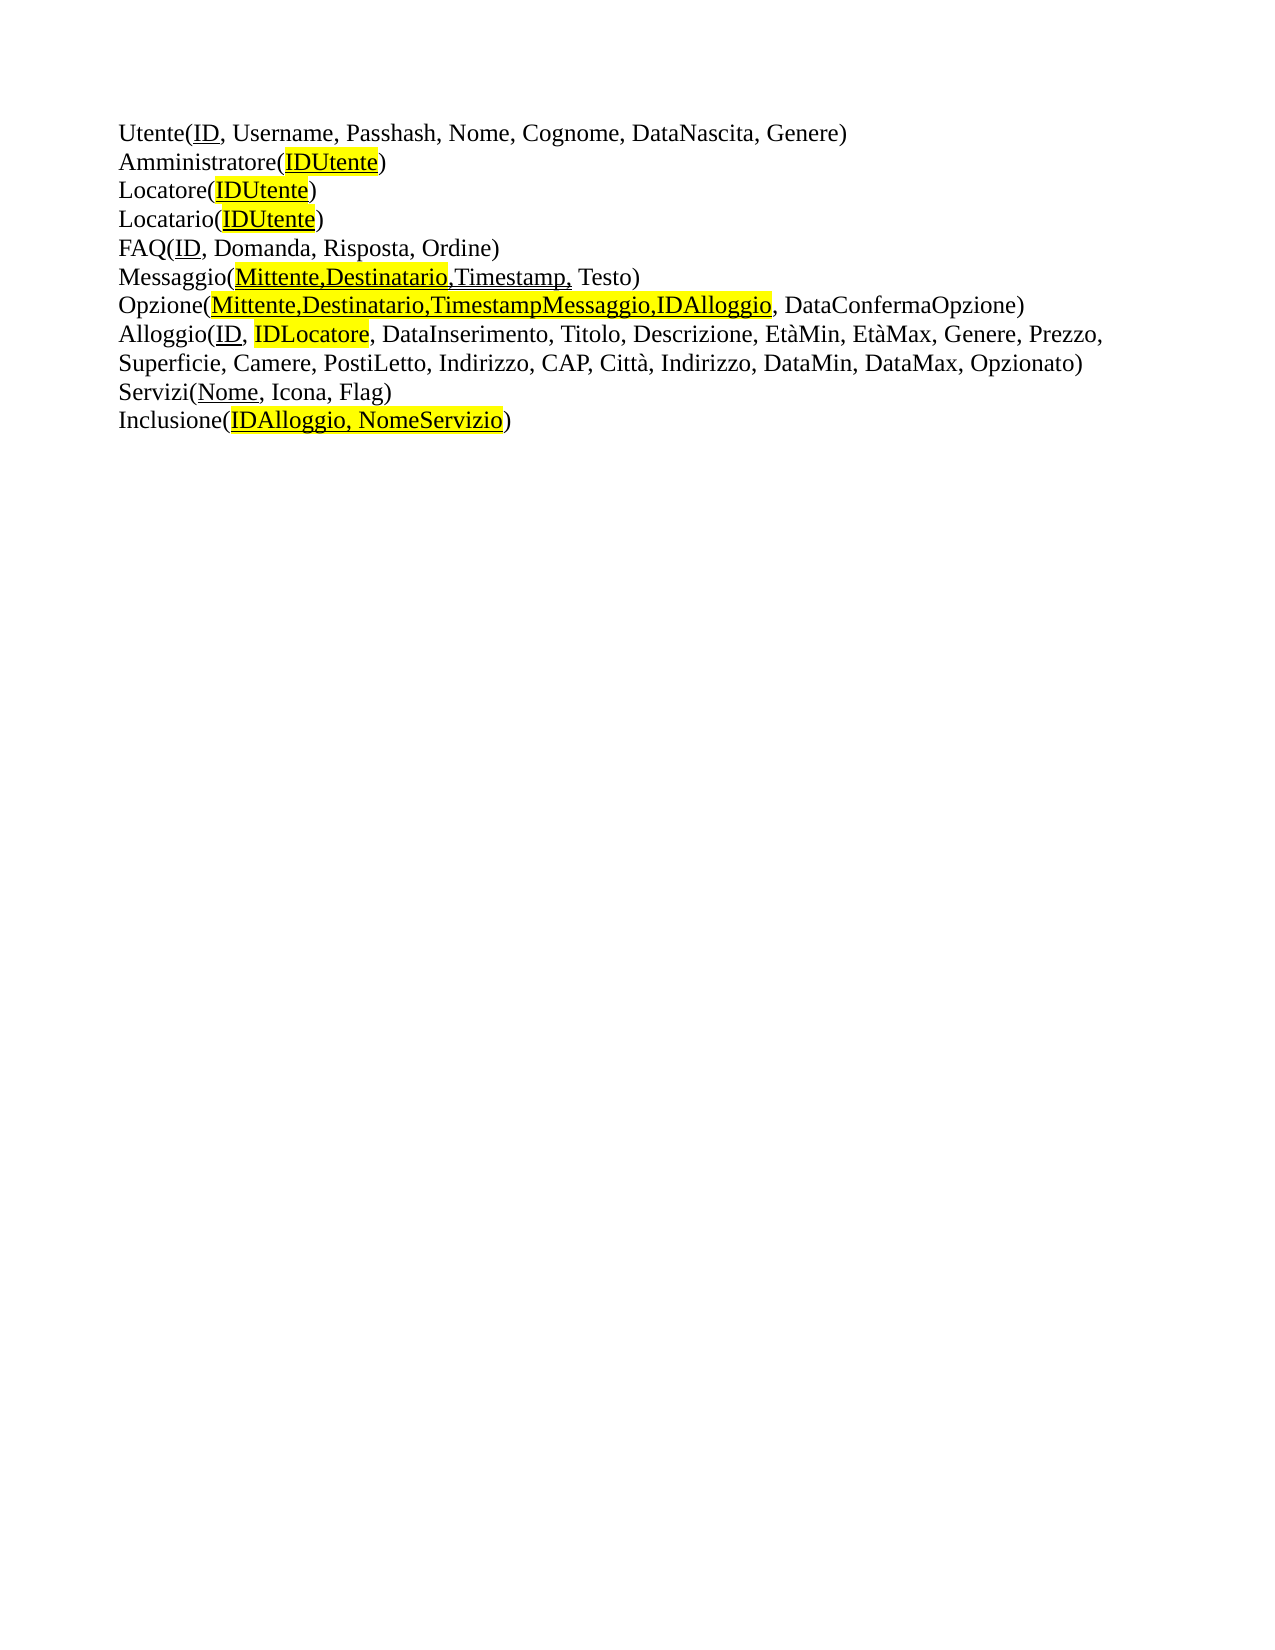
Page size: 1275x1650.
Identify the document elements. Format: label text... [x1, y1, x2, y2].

text Opzione(Mittente,Destinatario,TimestampMessaggio,IDAlloggio, DataConfermaOpzione) [118, 291, 1157, 319]
text Locatore(IDUtente) [118, 176, 1157, 204]
text Amministratore(IDUtente) [118, 147, 1157, 176]
text Locatario(IDUtente) [118, 204, 1157, 233]
text Servizi(Nome, Icona, Flag) [118, 377, 1157, 406]
text Utente(ID, Username, Passhash, Nome, Cognome, DataNascita, Genere) [118, 118, 1157, 147]
text Messaggio(Mittente,Destinatario,Timestamp, Testo) [118, 262, 1157, 291]
text FAQ(ID, Domanda, Risposta, Ordine) [118, 233, 1157, 262]
text Inclusione(IDAlloggio, NomeServizio) [118, 406, 1157, 434]
text Alloggio(ID, IDLocatore, DataInserimento, Titolo, Descrizione, EtàMin, EtàMax, Genere, Prezzo, Superficie, Camere, PostiLetto, Indirizzo, CAP, Città, Indirizzo, DataMin, DataMax, Opzionato) [118, 319, 1157, 377]
